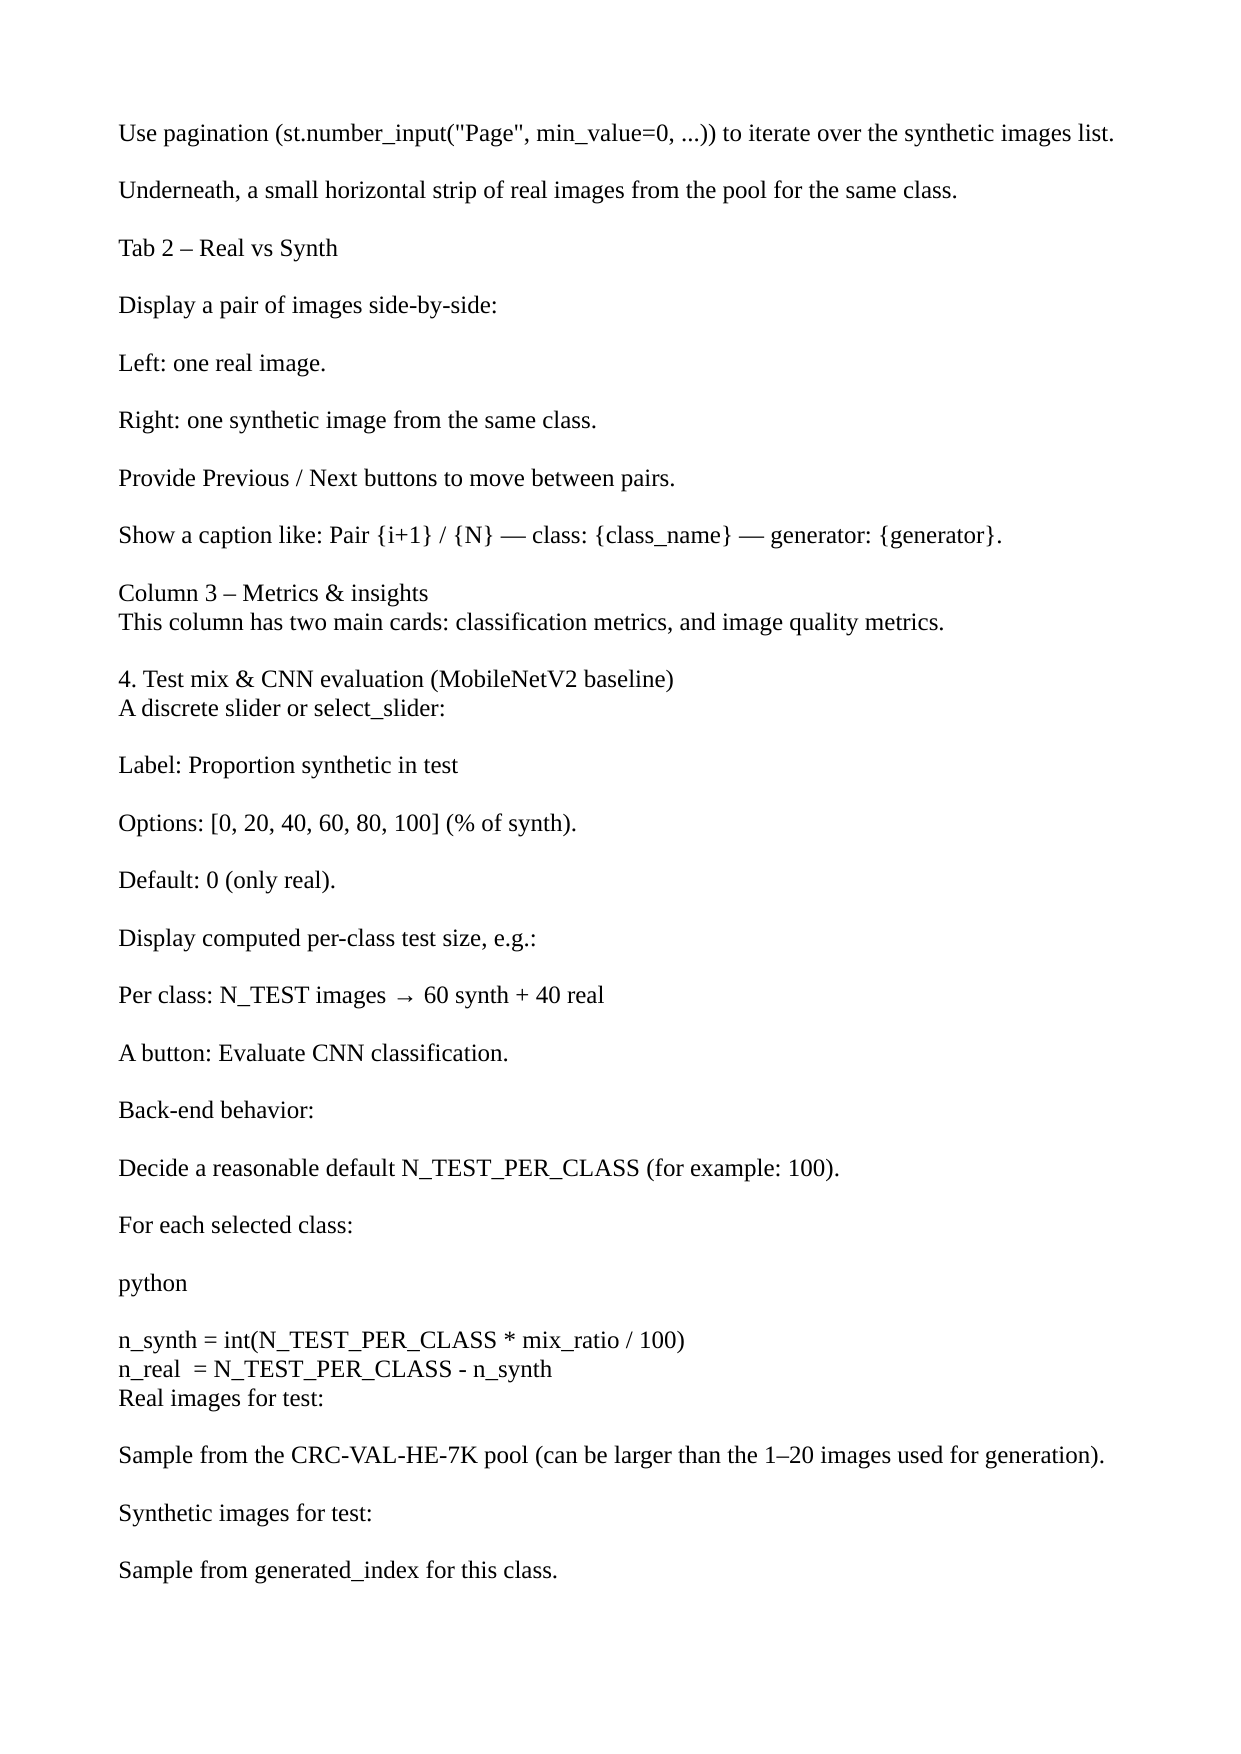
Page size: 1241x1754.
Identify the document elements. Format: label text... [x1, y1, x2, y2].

text Show a caption like: Pair {i+1} / {N} — class: {class_name} — generator: {generator}. [118, 521, 1122, 549]
text Use pagination (st.number_input("Page", min_value=0, ...)) to iterate over the synthetic images list. [118, 118, 1122, 147]
text n_synth = int(N_TEST_PER_CLASS * mix_ratio / 100) [118, 1326, 1122, 1354]
text A discrete slider or select_slider: [118, 693, 1122, 722]
text Underneath, a small horizontal strip of real images from the pool for the same class. [118, 176, 1122, 204]
text Options: [0, 20, 40, 60, 80, 100] (% of synth). [118, 808, 1122, 837]
text Per class: N_TEST images → 60 synth + 40 real [118, 981, 1122, 1009]
text Column 3 – Metrics & insights [118, 578, 1122, 607]
text 4. Test mix & CNN evaluation (MobileNetV2 baseline) [118, 664, 1122, 693]
text For each selected class: [118, 1211, 1122, 1239]
text A button: Evaluate CNN classification. [118, 1038, 1122, 1067]
text Decide a reasonable default N_TEST_PER_CLASS (for example: 100). [118, 1153, 1122, 1182]
text This column has two main cards: classification metrics, and image quality metrics. [118, 607, 1122, 636]
text Provide Previous / Next buttons to move between pairs. [118, 463, 1122, 492]
text Left: one real image. [118, 348, 1122, 377]
text Display a pair of images side-by-side: [118, 291, 1122, 319]
text Right: one synthetic image from the same class. [118, 406, 1122, 434]
text Synthetic images for test: [118, 1498, 1122, 1527]
text Sample from generated_index for this class. [118, 1556, 1122, 1584]
text python [118, 1268, 1122, 1297]
text n_real = N_TEST_PER_CLASS - n_synth [118, 1354, 1122, 1383]
text Label: Proportion synthetic in test [118, 751, 1122, 779]
text Sample from the CRC-VAL-HE-7K pool (can be larger than the 1–20 images used for generation). [118, 1441, 1122, 1469]
text Back-end behavior: [118, 1096, 1122, 1124]
text Display computed per-class test size, e.g.: [118, 923, 1122, 952]
text Tab 2 – Real vs Synth [118, 233, 1122, 262]
text Default: 0 (only real). [118, 866, 1122, 894]
text Real images for test: [118, 1383, 1122, 1412]
